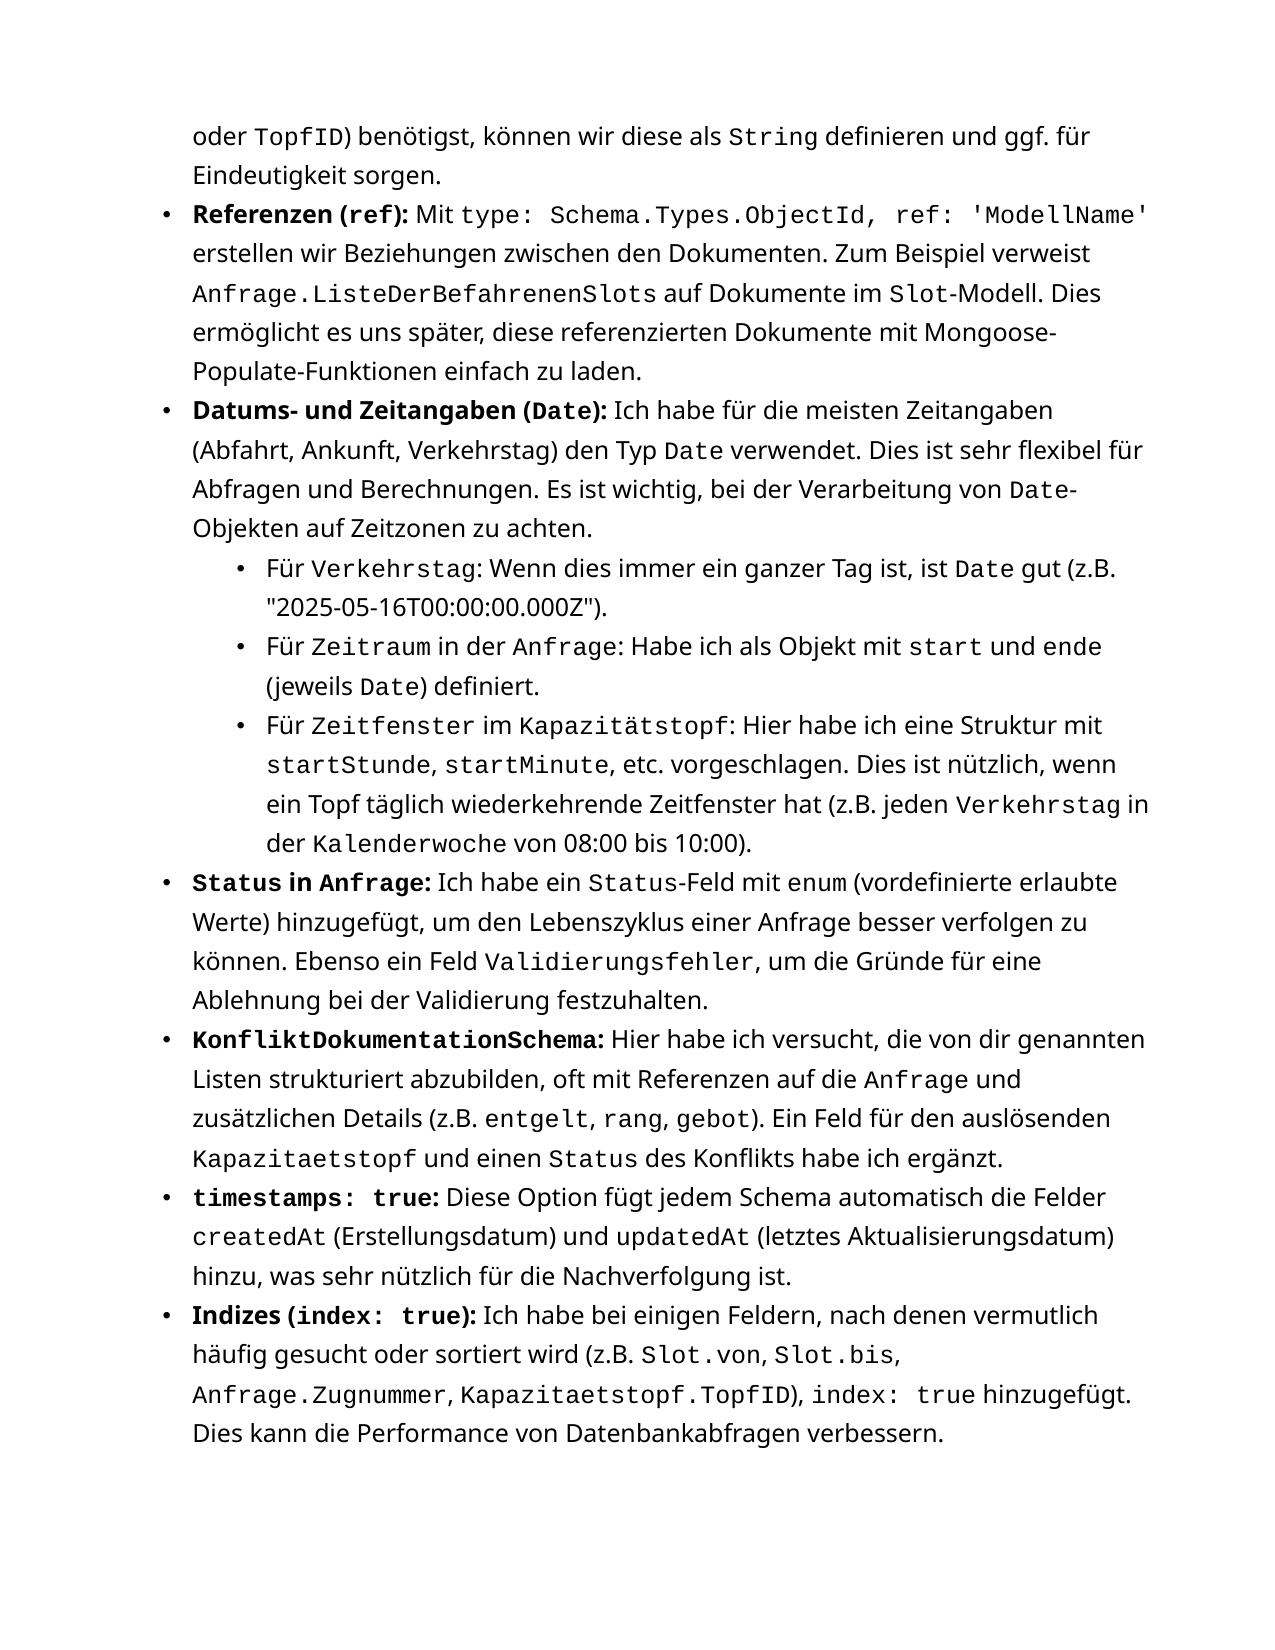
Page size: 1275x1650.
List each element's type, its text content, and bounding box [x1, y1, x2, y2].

list Für Zeitfenster im Kapazitätstopf: Hier habe ich eine Struktur mit startStunde, startMinute, etc. vorgeschlagen. Dies ist nützlich, wenn ein Topf täglich wiederkehrende Zeitfenster hat (z.B. jeden Verkehrstag in der Kalenderwoche von 08:00 bis 10:00). [236, 707, 1157, 860]
list Für Zeitraum in der Anfrage: Habe ich als Objekt mit start und ende (jeweils Date) definiert. [236, 629, 1157, 702]
list Referenzen (ref): Mit type: Schema.Types.ObjectId, ref: 'ModellName' erstellen wir Beziehungen zwischen den Dokumenten. Zum Beispiel verweist Anfrage.ListeDerBefahrenenSlots auf Dokumente im Slot-Modell. Dies ermöglicht es uns später, diese referenzierten Dokumente mit Mongoose-Populate-Funktionen einfach zu laden. [162, 197, 1157, 388]
list Datums- und Zeitangaben (Date): Ich habe für die meisten Zeitangaben (Abfahrt, Ankunft, Verkehrstag) den Typ Date verwendet. Dies ist sehr flexibel für Abfragen und Berechnungen. Es ist wichtig, bei der Verarbeitung von Date-Objekten auf Zeitzonen zu achten. [162, 393, 1157, 545]
list KonfliktDokumentationSchema: Hier habe ich versucht, die von dir genannten Listen strukturiert abzubilden, oft mit Referenzen auf die Anfrage und zusätzlichen Details (z.B. entgelt, rang, gebot). Ein Feld für den auslösenden Kapazitaetstopf und einen Status des Konflikts habe ich ergänzt. [162, 1022, 1157, 1174]
list Status in Anfrage: Ich habe ein Status-Feld mit enum (vordefinierte erlaubte Werte) hinzugefügt, um den Lebenszyklus einer Anfrage besser verfolgen zu können. Ebenso ein Feld Validierungsfehler, um die Gründe für eine Ablehnung bei der Validierung festzuhalten. [162, 865, 1157, 1017]
list Für Verkehrstag: Wenn dies immer ein ganzer Tag ist, ist Date gut (z.B. "2025-05-16T00:00:00.000Z"). [236, 550, 1157, 624]
list Indizes (index: true): Ich habe bei einigen Feldern, nach denen vermutlich häufig gesucht oder sortiert wird (z.B. Slot.von, Slot.bis, Anfrage.Zugnummer, Kapazitaetstopf.TopfID), index: true hinzugefügt. Dies kann die Performance von Datenbankabfragen verbessern. [162, 1297, 1157, 1450]
list timestamps: true: Diese Option fügt jedem Schema automatisch die Felder createdAt (Erstellungsdatum) und updatedAt (letztes Aktualisierungsdatum) hinzu, was sehr nützlich für die Nachverfolgung ist. [162, 1179, 1157, 1292]
list oder TopfID) benötigst, können wir diese als String definieren und ggf. für Eindeutigkeit sorgen. [162, 118, 1157, 192]
